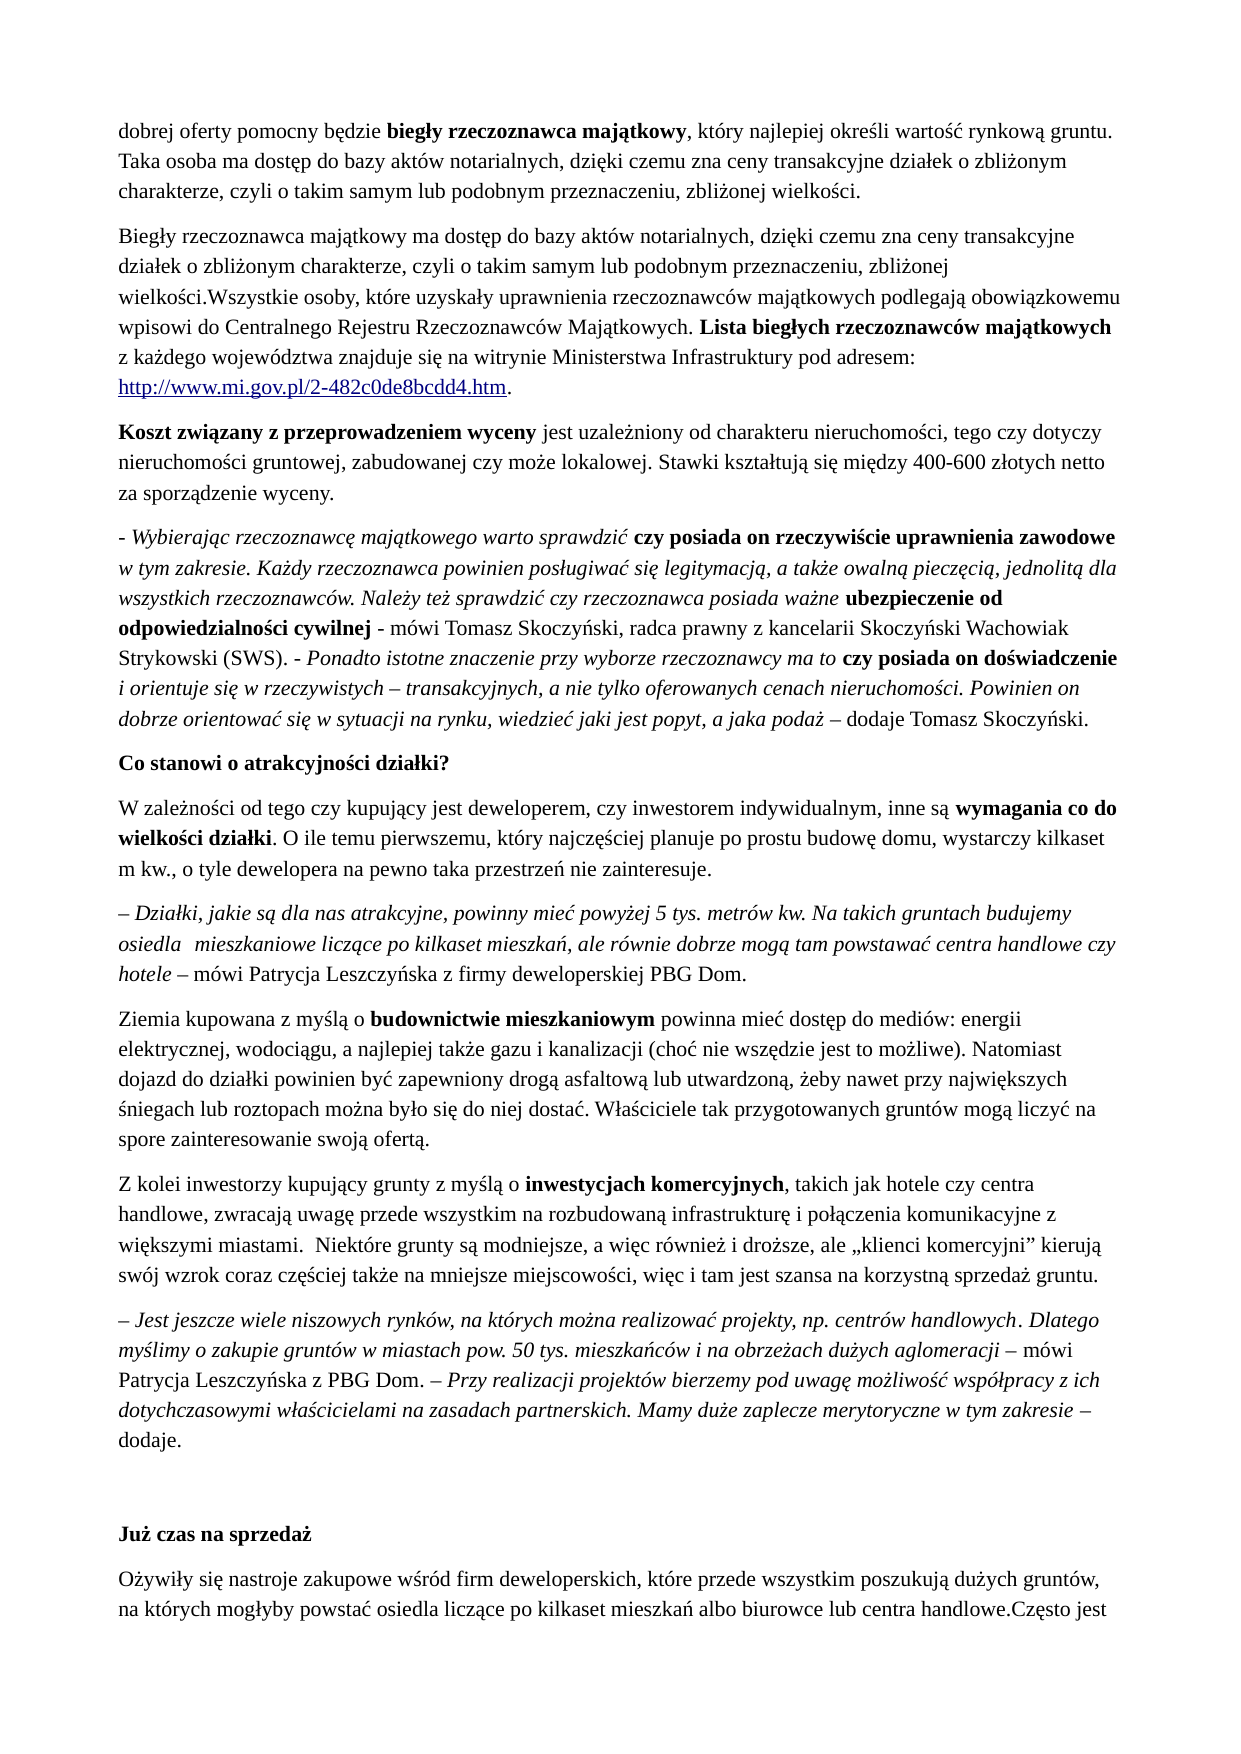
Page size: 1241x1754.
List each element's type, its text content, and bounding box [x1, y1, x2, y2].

text – Jest jeszcze wiele niszowych rynków, na których można realizować projekty, np. centrów handlowych. Dlatego myślimy o zakupie gruntów w miastach pow. 50 tys. mieszkańców i na obrzeżach dużych aglomeracji – mówi Patrycja Leszczyńska z PBG Dom. – Przy realizacji projektów bierzemy pod uwagę możliwość współpracy z ich dotychczasowymi właścicielami na zasadach partnerskich. Mamy duże zaplecze merytoryczne w tym zakresie – dodaje. [118, 1307, 1122, 1453]
text Biegły rzeczoznawca majątkowy ma dostęp do bazy aktów notarialnych, dzięki czemu zna ceny transakcyjne działek o zbliżonym charakterze, czyli o takim samym lub podobnym przeznaczeniu, zbliżonej wielkości.Wszystkie osoby, które uzyskały uprawnienia rzeczoznawców majątkowych podlegają obowiązkowemu wpisowi do Centralnego Rejestru Rzeczoznawców Majątkowych. Lista biegłych rzeczoznawców majątkowych z każdego województwa znajduje się na witrynie Ministerstwa Infrastruktury pod adresem: http://www.mi.gov.pl/2-482c0de8bcdd4.htm. [118, 223, 1122, 399]
text - Wybierając rzeczoznawcę majątkowego warto sprawdzić czy posiada on rzeczywiście uprawnienia zawodowe w tym zakresie. Każdy rzeczoznawca powinien posługiwać się legitymacją, a także owalną pieczęcią, jednolitą dla wszystkich rzeczoznawców. Należy też sprawdzić czy rzeczoznawca posiada ważne ubezpieczenie od odpowiedzialności cywilnej - mówi Tomasz Skoczyński, radca prawny z kancelarii Skoczyński Wachowiak Strykowski (SWS). - Ponadto istotne znaczenie przy wyborze rzeczoznawcy ma to czy posiada on doświadczenie i orientuje się w rzeczywistych – transakcyjnych, a nie tylko oferowanych cenach nieruchomości. Powinien on dobrze orientować się w sytuacji na rynku, wiedzieć jaki jest popyt, a jaka podaż – dodaje Tomasz Skoczyński. [118, 524, 1122, 731]
text W zależności od tego czy kupujący jest deweloperem, czy inwestorem indywidualnym, inne są wymagania co do wielkości działki. O ile temu pierwszemu, który najczęściej planuje po prostu budowę domu, wystarczy kilkaset m kw., o tyle dewelopera na pewno taka przestrzeń nie zainteresuje. [118, 795, 1122, 881]
text Z kolei inwestorzy kupujący grunty z myślą o inwestycjach komercyjnych, takich jak hotele czy centra handlowe, zwracają uwagę przede wszystkim na rozbudowaną infrastrukturę i połączenia komunikacyjne z większymi miastami. Niektóre grunty są modniejsze, a więc również i droższe, ale „klienci komercyjni” kierują swój wzrok coraz częściej także na mniejsze miejscowości, więc i tam jest szansa na korzystną sprzedaż gruntu. [118, 1171, 1122, 1287]
text Koszt związany z przeprowadzeniem wyceny jest uzależniony od charakteru nieruchomości, tego czy dotyczy nieruchomości gruntowej, zabudowanej czy może lokalowej. Stawki kształtują się między 400-600 złotych netto za sporządzenie wyceny. [118, 419, 1122, 505]
text Ożywiły się nastroje zakupowe wśród firm deweloperskich, które przede wszystkim poszukują dużych gruntów, na których mogłyby powstać osiedla liczące po kilkaset mieszkań albo biurowce lub centra handlowe.Często jest [118, 1566, 1122, 1622]
text – Działki, jakie są dla nas atrakcyjne, powinny mieć powyżej 5 tys. metrów kw. Na takich gruntach budujemy osiedla mieszkaniowe liczące po kilkaset mieszkań, ale równie dobrze mogą tam powstawać centra handlowe czy hotele – mówi Patrycja Leszczyńska z firmy deweloperskiej PBG Dom. [118, 900, 1122, 986]
text Już czas na sprzedaż [118, 1521, 1122, 1547]
text Co stanowi o atrakcyjności działki? [118, 750, 1122, 776]
text Ziemia kupowana z myślą o budownictwie mieszkaniowym powinna mieć dostęp do mediów: energii elektrycznej, wodociągu, a najlepiej także gazu i kanalizacji (choć nie wszędzie jest to możliwe). Natomiast dojazd do działki powinien być zapewniony drogą asfaltową lub utwardzoną, żeby nawet przy największych śniegach lub roztopach można było się do niej dostać. Właściciele tak przygotowanych gruntów mogą liczyć na spore zainteresowanie swoją ofertą. [118, 1006, 1122, 1152]
text dobrej oferty pomocny będzie biegły rzeczoznawca majątkowy, który najlepiej określi wartość rynkową gruntu. Taka osoba ma dostęp do bazy aktów notarialnych, dzięki czemu zna ceny transakcyjne działek o zbliżonym charakterze, czyli o takim samym lub podobnym przeznaczeniu, zbliżonej wielkości. [118, 118, 1122, 204]
